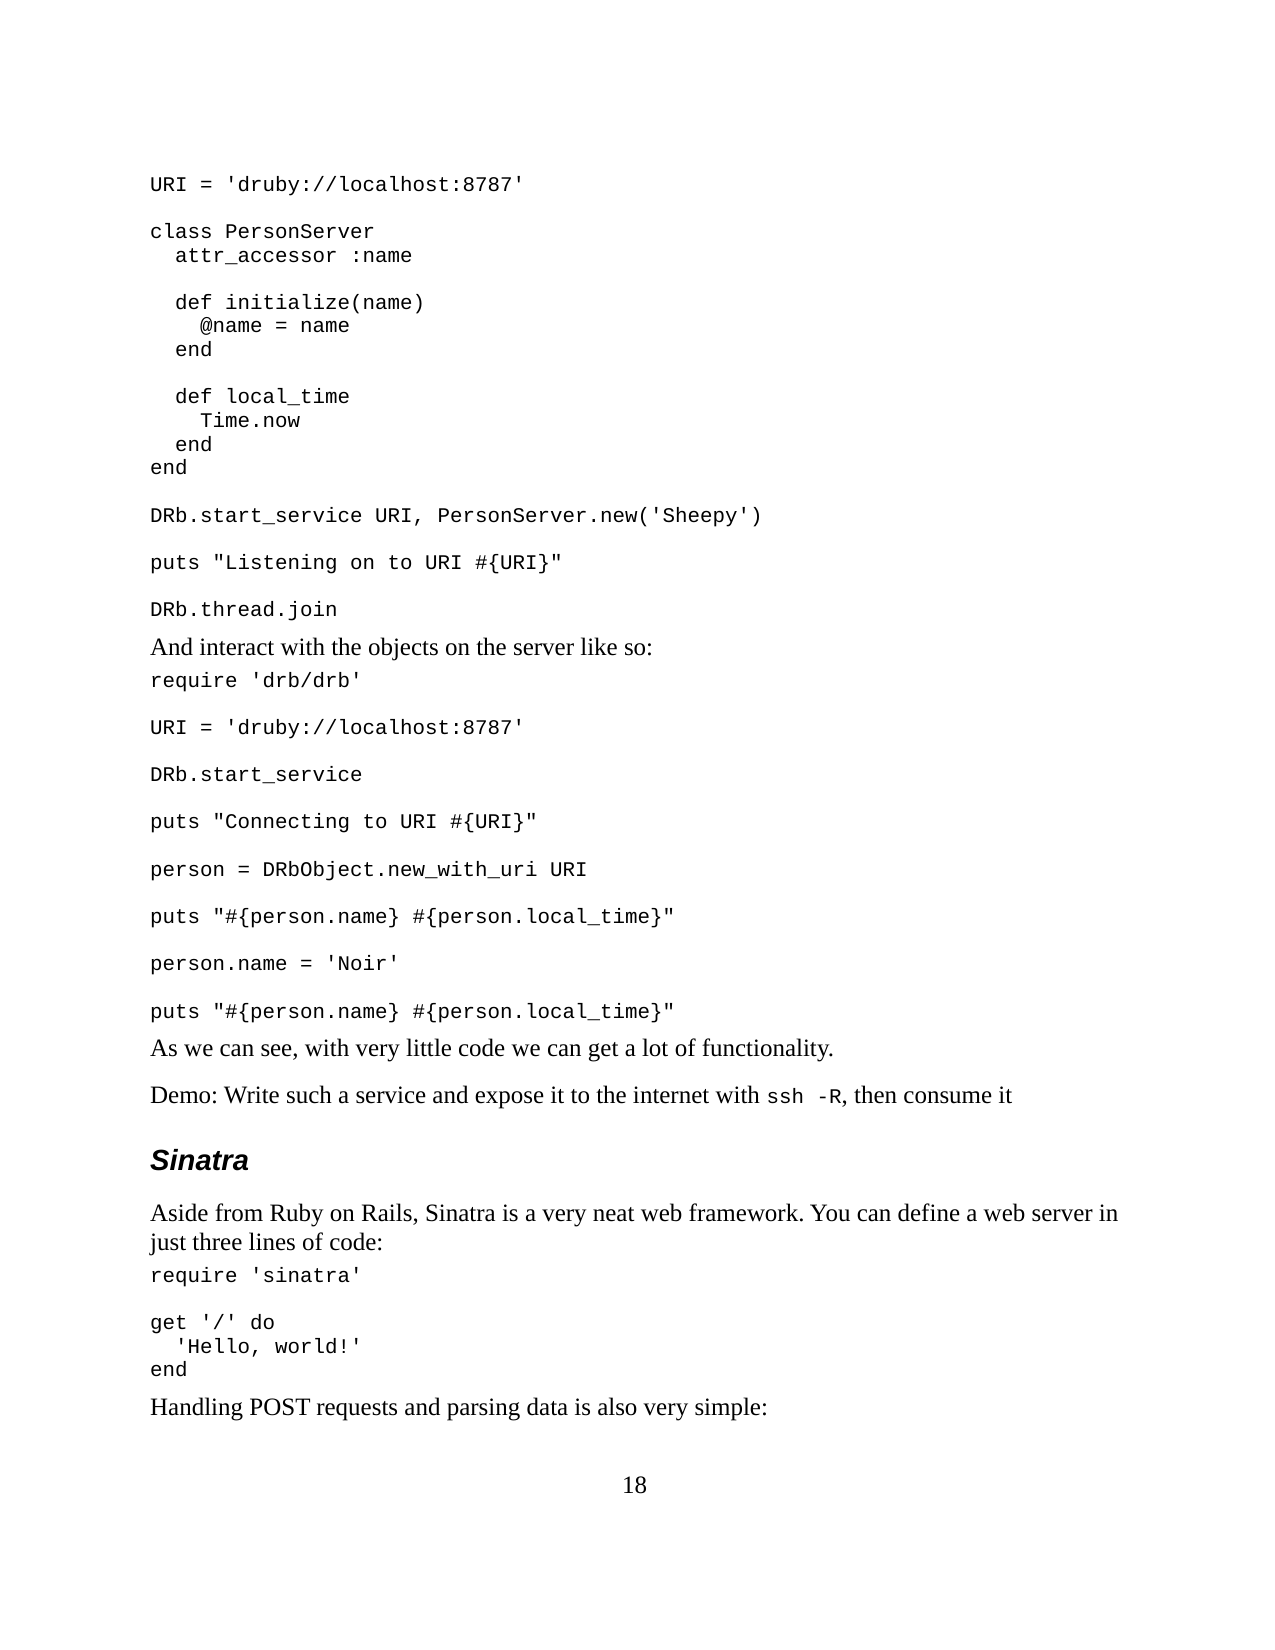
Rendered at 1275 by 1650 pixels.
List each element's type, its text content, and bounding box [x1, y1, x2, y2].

text @name = name [150, 316, 1125, 339]
text class PersonServer [150, 221, 1125, 244]
text person.name = 'Noir' [150, 953, 1125, 977]
text def initialize(name) [150, 292, 1125, 316]
text def local_time [150, 386, 1125, 410]
text end [150, 457, 1125, 481]
text person = DRbObject.new_with_uri URI [150, 859, 1125, 882]
text DRb.start_service [150, 764, 1125, 788]
text URI = 'druby://localhost:8787' [150, 174, 1125, 197]
text Time.now [150, 410, 1125, 434]
text puts "Connecting to URI #{URI}" [150, 811, 1125, 835]
text end [150, 1359, 1125, 1383]
text DRb.thread.join [150, 599, 1125, 623]
text puts "Listening on to URI #{URI}" [150, 552, 1125, 576]
text puts "#{person.name} #{person.local_time}" [150, 906, 1125, 930]
text end [150, 339, 1125, 363]
text As we can see, with very little code we can get a lot of functionality. [150, 1033, 1125, 1062]
text Demo: Write such a service and expose it to the internet with ssh -R, then consume it [150, 1080, 1125, 1109]
text end [150, 434, 1125, 457]
text puts "#{person.name} #{person.local_time}" [150, 1001, 1125, 1024]
text 'Hello, world!' [150, 1336, 1125, 1359]
text require 'drb/drb' [150, 669, 1125, 693]
text URI = 'druby://localhost:8787' [150, 717, 1125, 741]
text require 'sinatra' [150, 1265, 1125, 1288]
text And interact with the objects on the server like so: [150, 632, 1125, 661]
text Aside from Ruby on Rails, Sinatra is a very neat web framework. You can define a web server in just three lines of code: [150, 1198, 1125, 1256]
text attr_accessor :name [150, 244, 1125, 268]
text Handling POST requests and parsing data is also very simple: [150, 1392, 1125, 1421]
text get '/' do [150, 1312, 1125, 1336]
text DRb.start_service URI, PersonServer.new('Sheepy') [150, 505, 1125, 528]
subtitle Sinatra [150, 1143, 1125, 1177]
